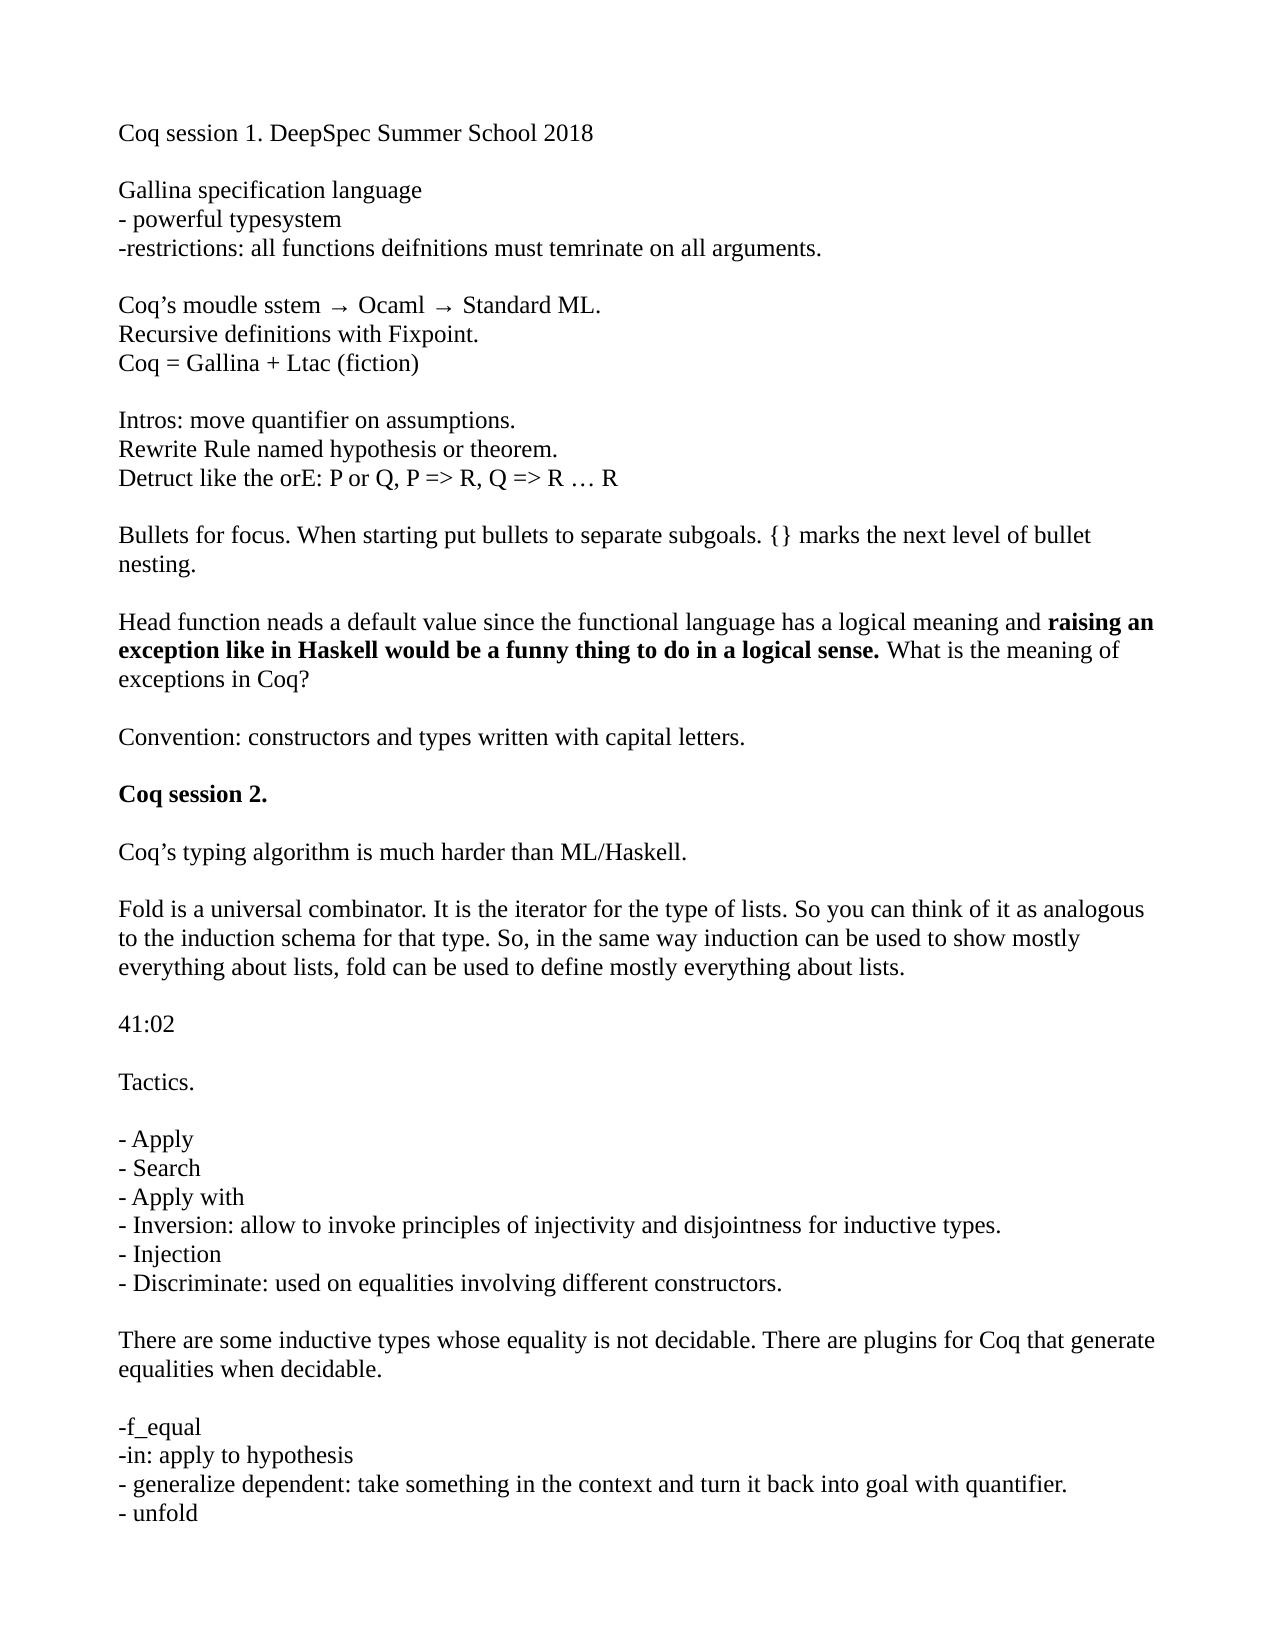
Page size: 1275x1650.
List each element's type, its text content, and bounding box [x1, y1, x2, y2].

text Rewrite Rule named hypothesis or theorem. [118, 434, 1157, 463]
text Coq = Gallina + Ltac (fiction) [118, 348, 1157, 377]
text Tactics. [118, 1067, 1157, 1096]
text There are some inductive types whose equality is not decidable. There are plugins for Coq that generate equalities when decidable. [118, 1326, 1157, 1383]
text - Discriminate: used on equalities involving different constructors. [118, 1268, 1157, 1297]
text -f_equal [118, 1412, 1157, 1441]
text - unfold [118, 1498, 1157, 1527]
text - powerful typesystem [118, 204, 1157, 233]
text - Apply with [118, 1182, 1157, 1211]
text - Inversion: allow to invoke principles of injectivity and disjointness for inductive types. [118, 1211, 1157, 1239]
text Coq session 2. [118, 779, 1157, 808]
text -in: apply to hypothesis [118, 1441, 1157, 1469]
text Coq’s moudle sstem → Ocaml → Standard ML. [118, 291, 1157, 319]
text - Search [118, 1153, 1157, 1182]
text Bullets for focus. When starting put bullets to separate subgoals. {} marks the next level of bullet nesting. [118, 521, 1157, 578]
text Detruct like the orE: P or Q, P => R, Q => R … R [118, 463, 1157, 492]
text - Apply [118, 1124, 1157, 1153]
text Coq’s typing algorithm is much harder than ML/Haskell. [118, 837, 1157, 866]
text Gallina specification language [118, 176, 1157, 204]
text Head function neads a default value since the functional language has a logical meaning and raising an exception like in Haskell would be a funny thing to do in a logical sense. What is the meaning of exceptions in Coq? [118, 607, 1157, 693]
text 41:02 [118, 1009, 1157, 1038]
text Convention: constructors and types written with capital letters. [118, 722, 1157, 751]
text Fold is a universal combinator. It is the iterator for the type of lists. So you can think of it as analogous to the induction schema for that type. So, in the same way induction can be used to show mostly everything about lists, fold can be used to define mostly everything about lists. [118, 894, 1157, 981]
text Recursive definitions with Fixpoint. [118, 319, 1157, 348]
text Coq session 1. DeepSpec Summer School 2018 [118, 118, 1157, 147]
text - generalize dependent: take something in the context and turn it back into goal with quantifier. [118, 1469, 1157, 1498]
text Intros: move quantifier on assumptions. [118, 406, 1157, 434]
text -restrictions: all functions deifnitions must temrinate on all arguments. [118, 233, 1157, 262]
text - Injection [118, 1239, 1157, 1268]
